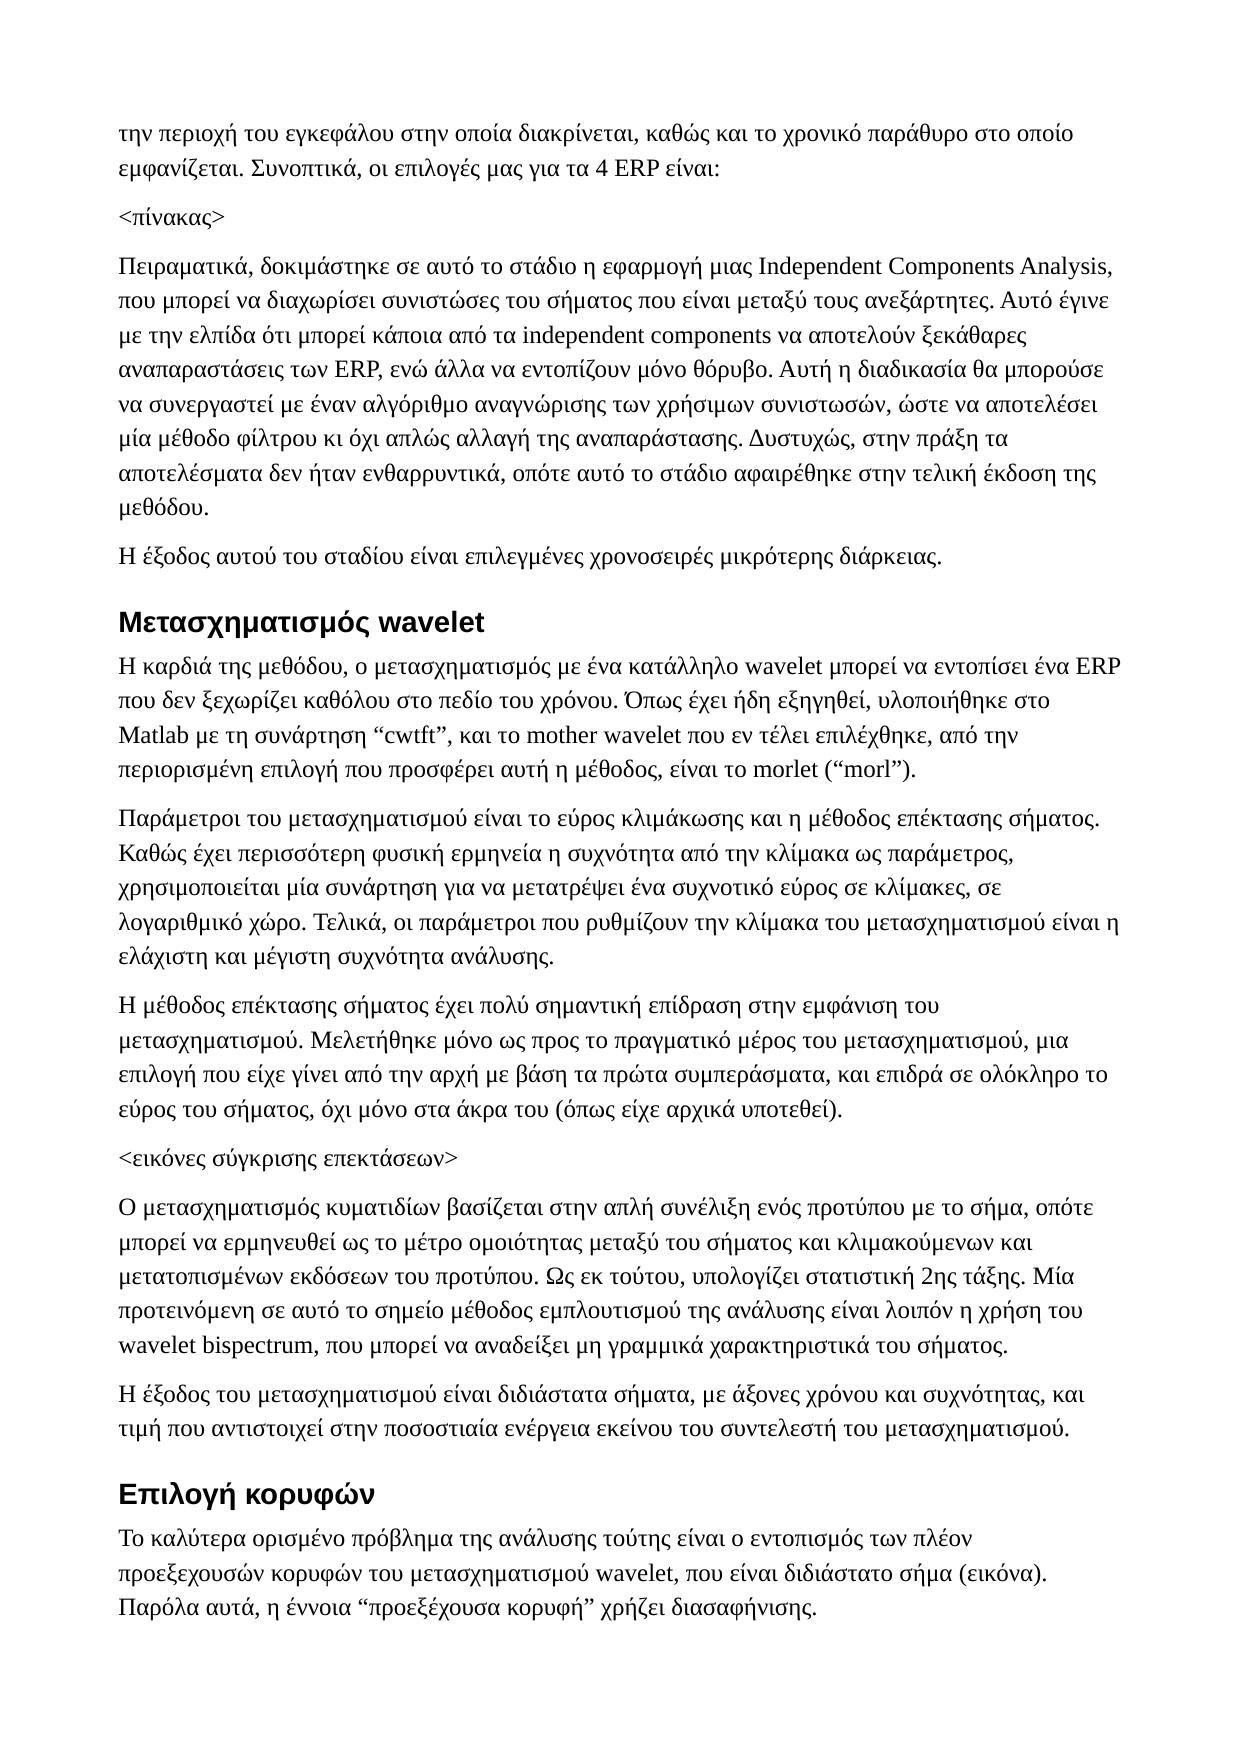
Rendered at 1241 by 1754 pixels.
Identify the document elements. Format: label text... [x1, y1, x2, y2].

text Η καρδιά της μεθόδου, ο μετασχηματισμός με ένα κατάλληλο wavelet μπορεί να εντοπίσει ένα ERP που δεν ξεχωρίζει καθόλου στο πεδίο του χρόνου. Όπως έχει ήδη εξηγηθεί, υλοποιήθηκε στο Matlab με τη συνάρτηση “cwtft”, και το mother wavelet που εν τέλει επιλέχθηκε, από την περιορισμένη επιλογή που προσφέρει αυτή η μέθοδος, είναι το morlet (“morl”). [118, 651, 1122, 783]
text Η έξοδος αυτού του σταδίου είναι επιλεγμένες χρονοσειρές μικρότερης διάρκειας. [118, 541, 1122, 570]
text Η έξοδος του μετασχηματισμού είναι διδιάστατα σήματα, με άξονες χρόνου και συχνότητας, και τιμή που αντιστοιχεί στην ποσοστιαία ενέργεια εκείνου του συντελεστή του μετασχηματισμού. [118, 1379, 1122, 1442]
text Η μέθοδος επέκτασης σήματος έχει πολύ σημαντική επίδραση στην εμφάνιση του μετασχηματισμού. Μελετήθηκε μόνο ως προς το πραγματικό μέρος του μετασχηματισμού, μια επιλογή που είχε γίνει από την αρχή με βάση τα πρώτα συμπεράσματα, και επιδρά σε ολόκληρο το εύρος του σήματος, όχι μόνο στα άκρα του (όπως είχε αρχικά υποτεθεί). [118, 991, 1122, 1123]
subtitle Επιλογή κορυφών [118, 1477, 1122, 1511]
text Ο μετασχηματισμός κυματιδίων βασίζεται στην απλή συνέλιξη ενός προτύπου με το σήμα, οπότε μπορεί να ερμηνευθεί ως το μέτρο ομοιότητας μεταξύ του σήματος και κλιμακούμενων και μετατοπισμένων εκδόσεων του προτύπου. Ως εκ τούτου, υπολογίζει στατιστική 2ης τάξης. Μία προτεινόμενη σε αυτό το σημείο μέθοδος εμπλουτισμού της ανάλυσης είναι λοιπόν η χρήση του wavelet bispectrum, που μπορεί να αναδείξει μη γραμμικά χαρακτηριστικά του σήματος. [118, 1192, 1122, 1359]
text <εικόνες σύγκρισης επεκτάσεων> [118, 1143, 1122, 1172]
text <πίνακας> [118, 202, 1122, 230]
text την περιοχή του εγκεφάλου στην οποία διακρίνεται, καθώς και το χρονικό παράθυρο στο οποίο εμφανίζεται. Συνοπτικά, οι επιλογές μας για τα 4 ERP είναι: [118, 118, 1122, 181]
text Παράμετροι του μετασχηματισμού είναι το εύρος κλιμάκωσης και η μέθοδος επέκτασης σήματος. Καθώς έχει περισσότερη φυσική ερμηνεία η συχνότητα από την κλίμακα ως παράμετρος, χρησιμοποιείται μία συνάρτηση για να μετατρέψει ένα συχνοτικό εύρος σε κλίμακες, σε λογαριθμικό χώρο. Τελικά, οι παράμετροι που ρυθμίζουν την κλίμακα του μετασχηματισμού είναι η ελάχιστη και μέγιστη συχνότητα ανάλυσης. [118, 803, 1122, 970]
text Πειραματικά, δοκιμάστηκε σε αυτό το στάδιο η εφαρμογή μιας Independent Components Analysis, που μπορεί να διαχωρίσει συνιστώσες του σήματος που είναι μεταξύ τους ανεξάρτητες. Αυτό έγινε με την ελπίδα ότι μπορεί κάποια από τα independent components να αποτελούν ξεκάθαρες αναπαραστάσεις των ERP, ενώ άλλα να εντοπίζουν μόνο θόρυβο. Αυτή η διαδικασία θα μπορούσε να συνεργαστεί με έναν αλγόριθμο αναγνώρισης των χρήσιμων συνιστωσών, ώστε να αποτελέσει μία μέθοδο φίλτρου κι όχι απλώς αλλαγή της αναπαράστασης. Δυστυχώς, στην πράξη τα αποτελέσματα δεν ήταν ενθαρρυντικά, οπότε αυτό το στάδιο αφαιρέθηκε στην τελική έκδοση της μεθόδου. [118, 251, 1122, 521]
subtitle Μετασχηματισμός wavelet [118, 605, 1122, 638]
text Το καλύτερα ορισμένο πρόβλημα της ανάλυσης τούτης είναι ο εντοπισμός των πλέον προεξεχουσών κορυφών του μετασχηματισμού wavelet, που είναι διδιάστατο σήμα (εικόνα). Παρόλα αυτά, η έννοια “προεξέχουσα κορυφή” χρήζει διασαφήνισης. [118, 1523, 1122, 1621]
